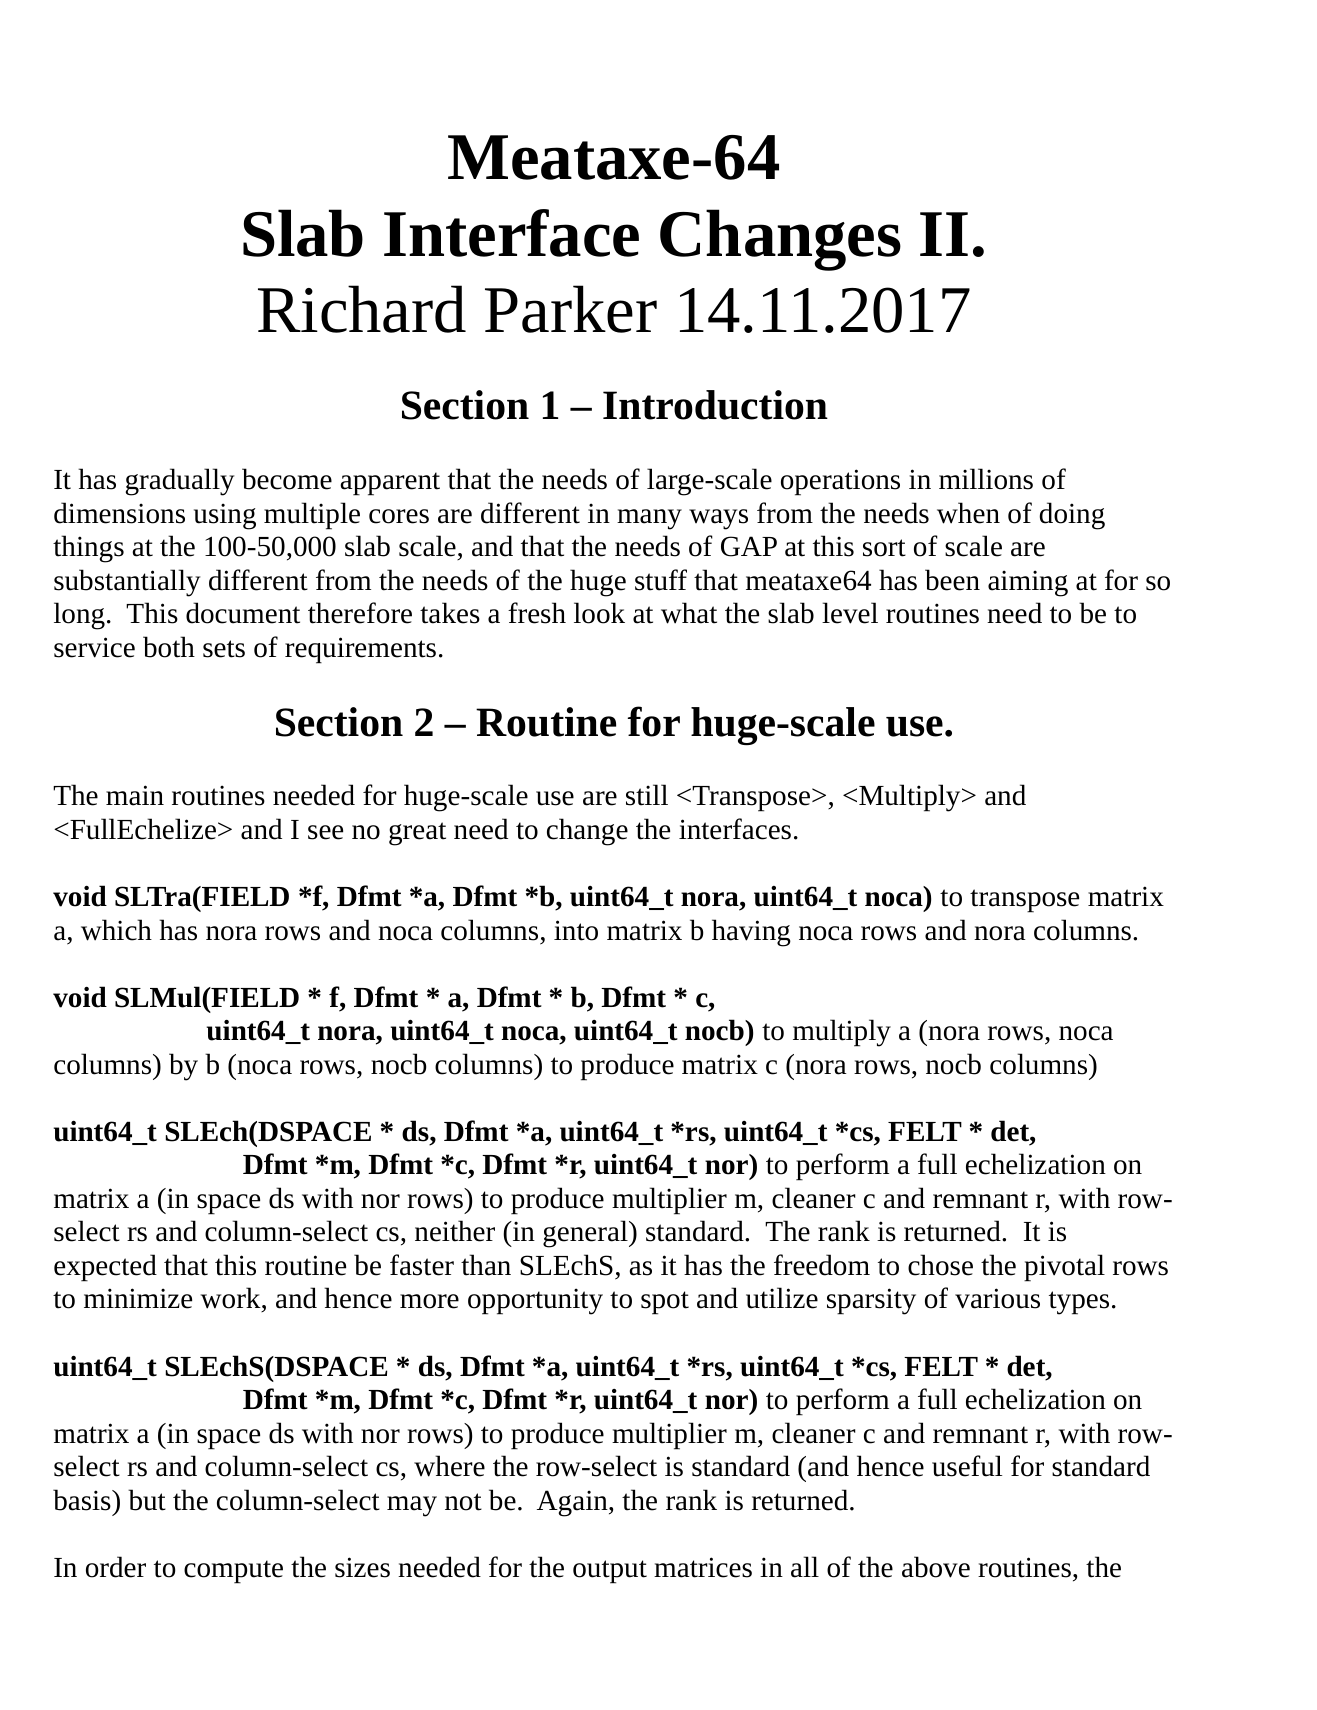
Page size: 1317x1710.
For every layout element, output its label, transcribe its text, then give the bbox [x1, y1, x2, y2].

text Richard Parker 14.11.2017 [53, 271, 1174, 347]
text Slab Interface Changes II. [53, 194, 1174, 271]
text uint64_t SLEch(DSPACE * ds, Dfmt *a, uint64_t *rs, uint64_t *cs, FELT * det, [53, 1114, 1174, 1147]
text uint64_t nora, uint64_t noca, uint64_t nocb) to multiply a (nora rows, noca columns) by b (noca rows, nocb columns) to produce matrix c (nora rows, nocb columns) [53, 1013, 1174, 1080]
text Dfmt *m, Dfmt *c, Dfmt *r, uint64_t nor) to perform a full echelization on matrix a (in space ds with nor rows) to produce multiplier m, cleaner c and remnant r, with row-select rs and column-select cs, neither (in general) standard. The rank is returned. It is expected that this routine be faster than SLEchS, as it has the freedom to chose the pivotal rows to minimize work, and hence more opportunity to spot and utilize sparsity of various types. [53, 1147, 1174, 1315]
text void SLTra(FIELD *f, Dfmt *a, Dfmt *b, uint64_t nora, uint64_t noca) to transpose matrix a, which has nora rows and noca columns, into matrix b having noca rows and nora columns. [53, 879, 1174, 946]
text Section 2 – Routine for huge-scale use. [53, 697, 1174, 745]
text Dfmt *m, Dfmt *c, Dfmt *r, uint64_t nor) to perform a full echelization on matrix a (in space ds with nor rows) to produce multiplier m, cleaner c and remnant r, with row-select rs and column-select cs, where the row-select is standard (and hence useful for standard basis) but the column-select may not be. Again, the rank is returned. [53, 1382, 1174, 1516]
text The main routines needed for huge-scale use are still <Transpose>, <Multiply> and <FullEchelize> and I see no great need to change the interfaces. [53, 778, 1174, 846]
text Section 1 – Introduction [53, 381, 1174, 429]
text uint64_t SLEchS(DSPACE * ds, Dfmt *a, uint64_t *rs, uint64_t *cs, FELT * det, [53, 1349, 1174, 1382]
text It has gradually become apparent that the needs of large-scale operations in millions of dimensions using multiple cores are different in many ways from the needs when of doing things at the 100-50,000 slab scale, and that the needs of GAP at this sort of scale are substantially different from the needs of the huge stuff that meataxe64 has been aiming at for so long. This document therefore takes a fresh look at what the slab level routines need to be to service both sets of requirements. [53, 462, 1174, 663]
text In order to compute the sizes needed for the output matrices in all of the above routines, the [53, 1550, 1174, 1583]
text Meataxe-64 [53, 117, 1174, 194]
text void SLMul(FIELD * f, Dfmt * a, Dfmt * b, Dfmt * c, [53, 980, 1174, 1013]
